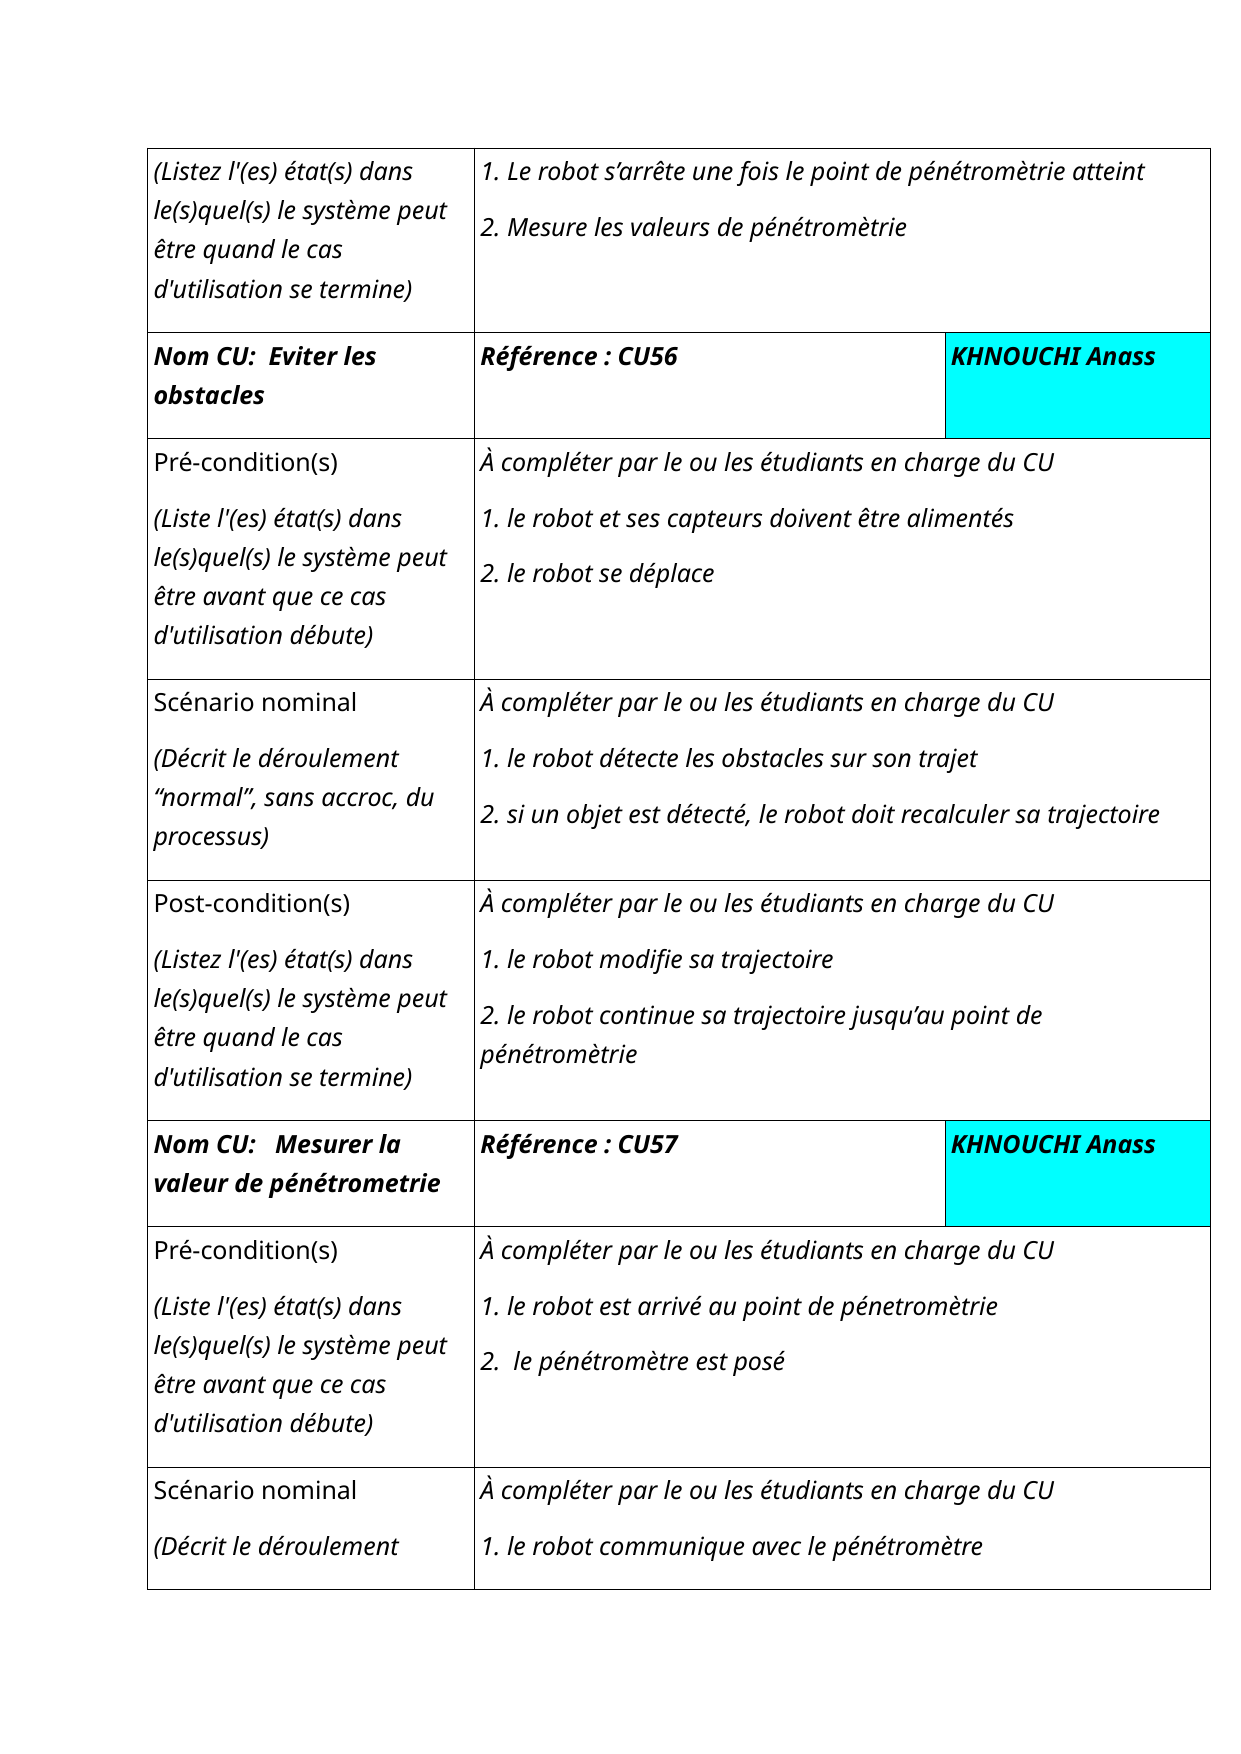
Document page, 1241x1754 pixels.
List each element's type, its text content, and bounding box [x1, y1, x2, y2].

table_cell KHNOUCHI Anass [946, 333, 1210, 438]
table_cell À compléter par le ou les étudiants en charge du CU 1. le robot modifie sa trajectoire 2. le robot continue sa trajectoire jusqu’au point de pénétromètrie [475, 881, 1210, 1120]
table_cell Référence : CU56 [475, 333, 945, 438]
table_cell Scénario nominal (Décrit le déroulement [148, 1468, 474, 1589]
table_cell (Listez l'(es) état(s) dans le(s)quel(s) le système peut être quand le cas d'utilisation se termine) [148, 149, 474, 332]
table_cell Pré-condition(s) (Liste l'(es) état(s) dans le(s)quel(s) le système peut être avant que ce cas d'utilisation débute) [148, 439, 474, 678]
table_cell Post-condition(s) (Listez l'(es) état(s) dans le(s)quel(s) le système peut être quand le cas d'utilisation se termine) [148, 881, 474, 1120]
table_cell Pré-condition(s) (Liste l'(es) état(s) dans le(s)quel(s) le système peut être avant que ce cas d'utilisation débute) [148, 1227, 474, 1466]
table_cell Nom CU: Mesurer la valeur de pénétrometrie [148, 1121, 474, 1226]
table_cell À compléter par le ou les étudiants en charge du CU 1. le robot est arrivé au point de pénetromètrie 2. le pénétromètre est posé [475, 1227, 1210, 1466]
table_cell À compléter par le ou les étudiants en charge du CU 1. le robot détecte les obstacles sur son trajet 2. si un objet est détecté, le robot doit recalculer sa trajectoire [475, 680, 1210, 880]
table_cell 1. Le robot s’arrête une fois le point de pénétromètrie atteint 2. Mesure les valeurs de pénétromètrie [475, 149, 1210, 332]
table_cell À compléter par le ou les étudiants en charge du CU 1. le robot et ses capteurs doivent être alimentés 2. le robot se déplace [475, 439, 1210, 678]
table_cell KHNOUCHI Anass [946, 1121, 1210, 1226]
table_cell À compléter par le ou les étudiants en charge du CU 1. le robot communique avec le pénétromètre [475, 1468, 1210, 1589]
table_cell Nom CU: Eviter les obstacles [148, 333, 474, 438]
table_cell Référence : CU57 [475, 1121, 945, 1226]
table_cell Scénario nominal (Décrit le déroulement “normal”, sans accroc, du processus) [148, 680, 474, 880]
